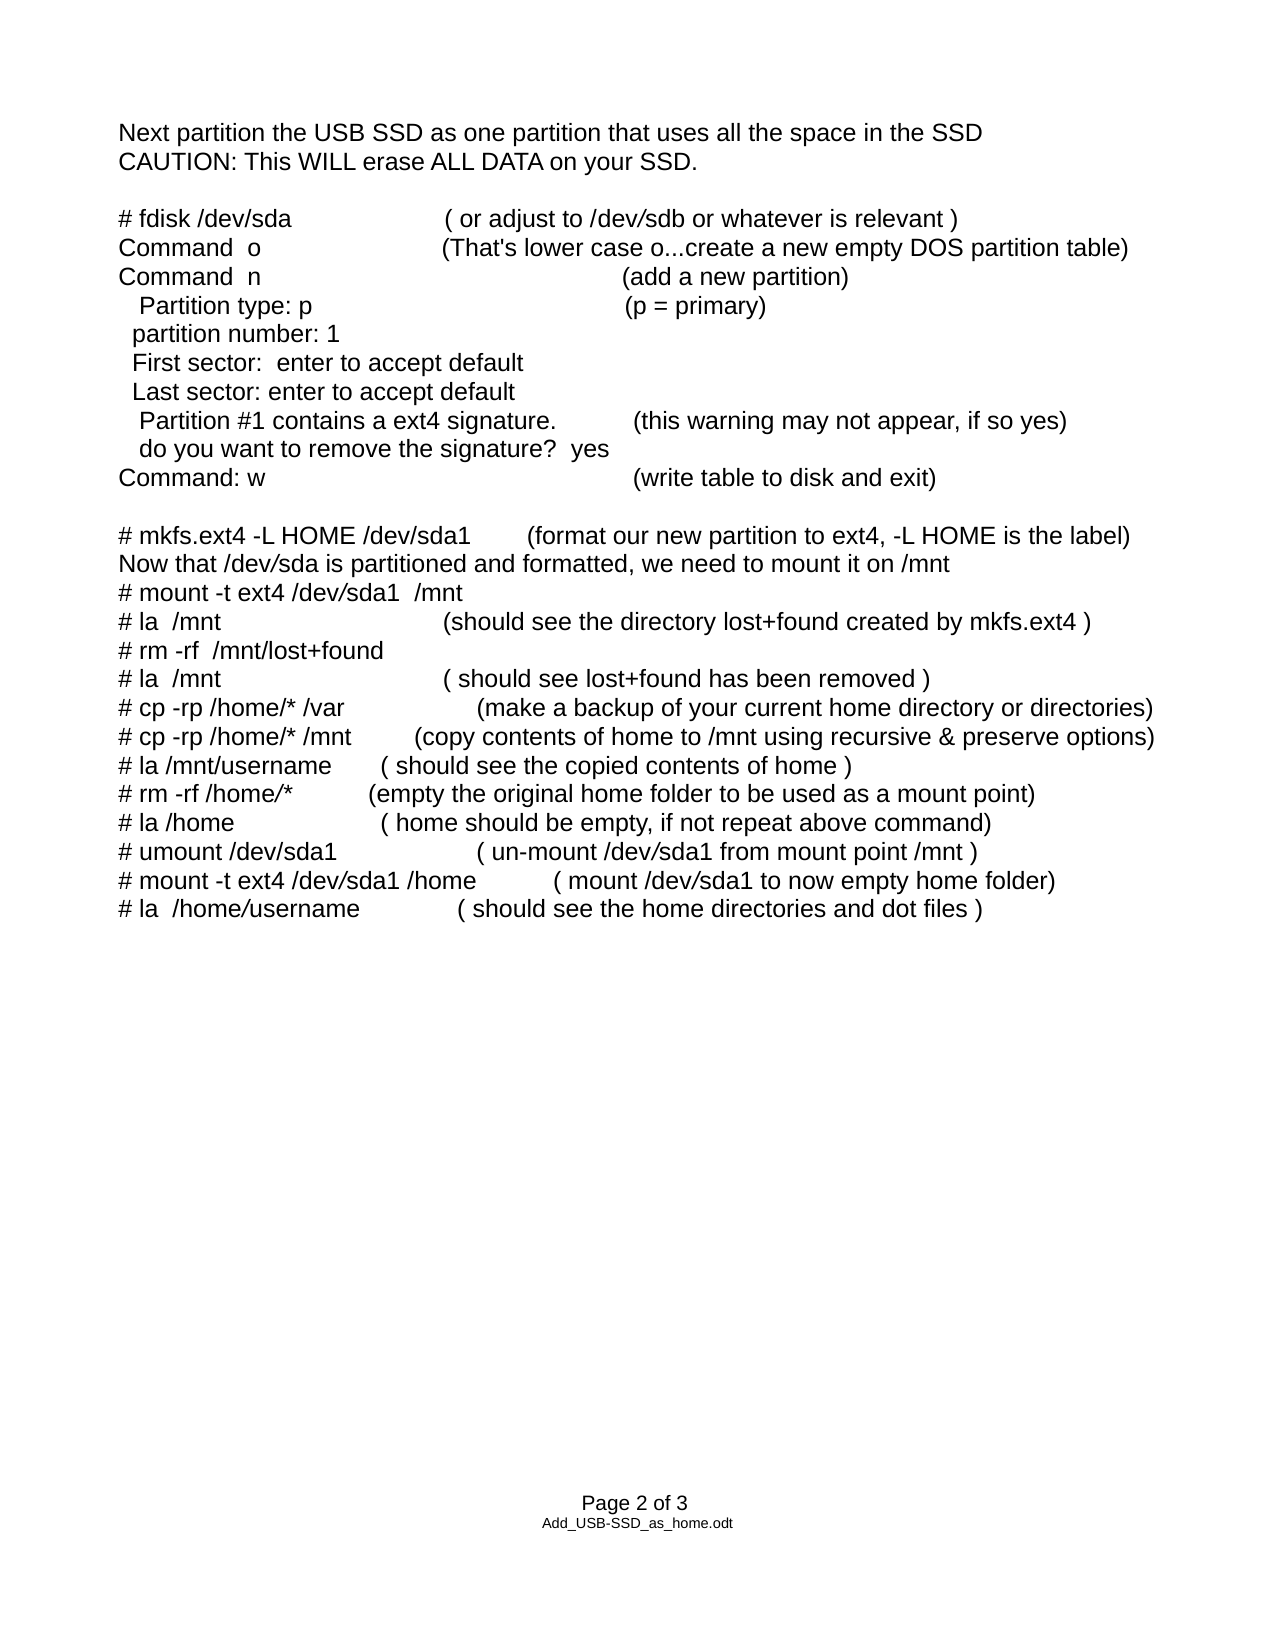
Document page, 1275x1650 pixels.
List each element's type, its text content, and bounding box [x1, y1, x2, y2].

text # rm -rf /mnt/lost+found [118, 636, 1157, 664]
text # cp -rp /home/* /var (make a backup of your current home directory or directories) [118, 693, 1157, 722]
text First sector: enter to accept default [118, 348, 1157, 377]
text # mkfs.ext4 -L HOME /dev/sda1 (format our new partition to ext4, -L HOME is the label) [118, 521, 1157, 549]
text Command n (add a new partition) [118, 262, 1157, 291]
text # mount -t ext4 /dev/sda1 /mnt [118, 578, 1157, 607]
text # cp -rp /home/* /mnt (copy contents of home to /mnt using recursive & preserve options) [118, 722, 1157, 751]
text Now that /dev/sda is partitioned and formatted, we need to mount it on /mnt [118, 549, 1157, 578]
text # umount /dev/sda1 ( un-mount /dev/sda1 from mount point /mnt ) [118, 837, 1157, 866]
text Last sector: enter to accept default [118, 377, 1157, 406]
text # la /mnt (should see the directory lost+found created by mkfs.ext4 ) [118, 607, 1157, 636]
text CAUTION: This WILL erase ALL DATA on your SSD. [118, 147, 1157, 176]
text Partition type: p (p = primary) [118, 291, 1157, 319]
text # rm -rf /home/* (empty the original home folder to be used as a mount point) [118, 779, 1157, 808]
text Next partition the USB SSD as one partition that uses all the space in the SSD [118, 118, 1157, 147]
text # la /mnt ( should see lost+found has been removed ) [118, 664, 1157, 693]
text Command o (That's lower case o...create a new empty DOS partition table) [118, 233, 1157, 262]
text # la /home ( home should be empty, if not repeat above command) [118, 808, 1157, 837]
text # fdisk /dev/sda ( or adjust to /dev/sdb or whatever is relevant ) [118, 204, 1157, 233]
text # la /mnt/username ( should see the copied contents of home ) [118, 751, 1157, 779]
text # la /home/username ( should see the home directories and dot files ) [118, 894, 1157, 923]
text # mount -t ext4 /dev/sda1 /home ( mount /dev/sda1 to now empty home folder) [118, 866, 1157, 894]
text Command: w (write table to disk and exit) [118, 463, 1157, 492]
text partition number: 1 [118, 319, 1157, 348]
text Partition #1 contains a ext4 signature. (this warning may not appear, if so yes) [118, 406, 1157, 434]
text do you want to remove the signature? yes [118, 434, 1157, 463]
